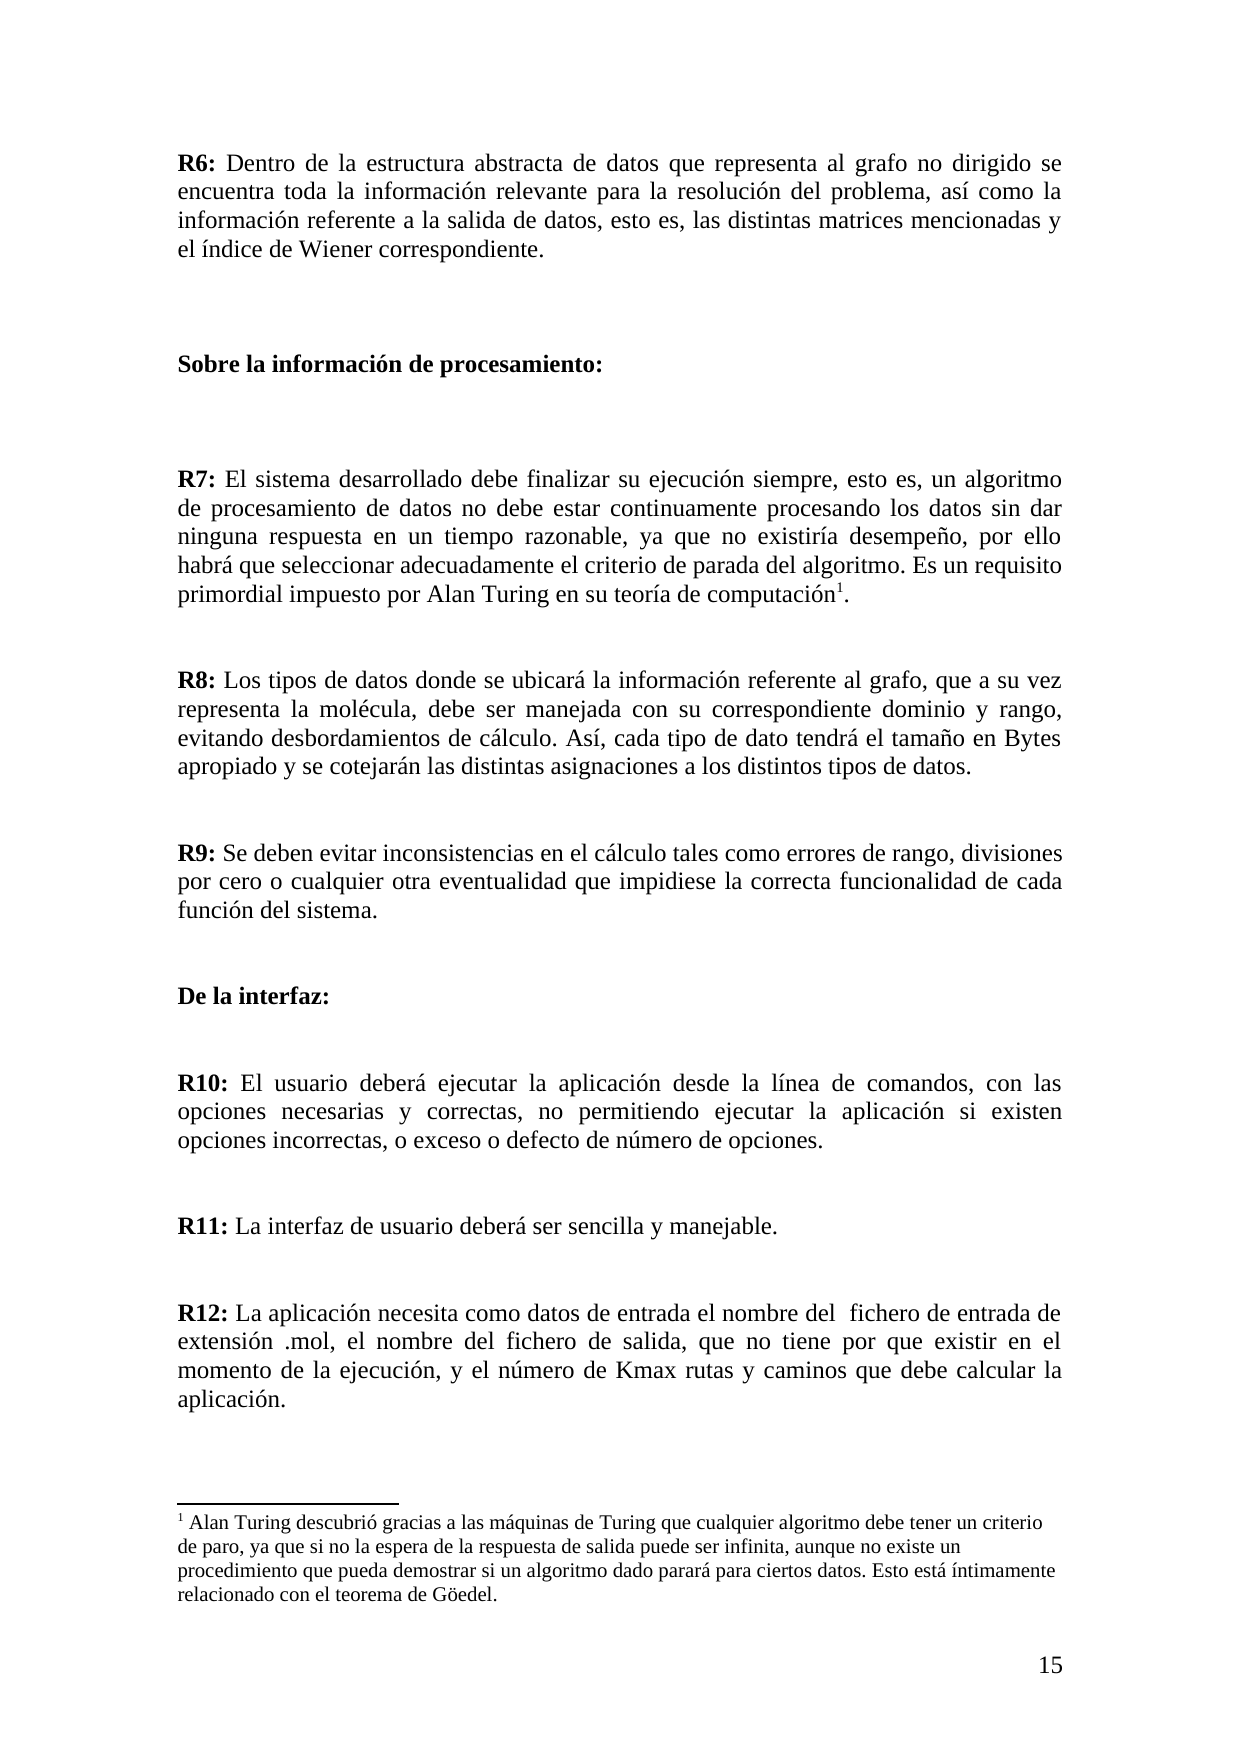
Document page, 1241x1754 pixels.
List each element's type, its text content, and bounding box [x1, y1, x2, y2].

text R9: Se deben evitar inconsistencias en el cálculo tales como errores de rango, divisiones por cero o cualquier otra eventualidad que impidiese la correcta funcionalidad de cada función del sistema. [177, 838, 1063, 924]
text R12: La aplicación necesita como datos de entrada el nombre del fichero de entrada de extensión .mol, el nombre del fichero de salida, que no tiene por que existir en el momento de la ejecución, y el número de Kmax rutas y caminos que debe calcular la aplicación. [177, 1298, 1063, 1413]
text Sobre la información de procesamiento: [177, 349, 1063, 378]
text R6: Dentro de la estructura abstracta de datos que representa al grafo no dirigido se encuentra toda la información relevante para la resolución del problema, así como la información referente a la salida de datos, esto es, las distintas matrices mencionadas y el índice de Wiener correspondiente. [177, 148, 1063, 263]
text R7: El sistema desarrollado debe finalizar su ejecución siempre, esto es, un algoritmo de procesamiento de datos no debe estar continuamente procesando los datos sin dar ninguna respuesta en un tiempo razonable, ya que no existiría desempeño, por ello habrá que seleccionar adecuadamente el criterio de parada del algoritmo. Es un requisito primordial impuesto por Alan Turing en su teoría de computación. [177, 464, 1063, 608]
text R11: La interfaz de usuario deberá ser sencilla y manejable. [177, 1211, 1063, 1240]
text De la interfaz: [177, 981, 1063, 1010]
text R10: El usuario deberá ejecutar la aplicación desde la línea de comandos, con las opciones necesarias y correctas, no permitiendo ejecutar la aplicación si existen opciones incorrectas, o exceso o defecto de número de opciones. [177, 1068, 1063, 1154]
text R8: Los tipos de datos donde se ubicará la información referente al grafo, que a su vez representa la molécula, debe ser manejada con su correspondiente dominio y rango, evitando desbordamientos de cálculo. Así, cada tipo de dato tendrá el tamaño en Bytes apropiado y se cotejarán las distintas asignaciones a los distintos tipos de datos. [177, 665, 1063, 780]
text Alan Turing descubrió gracias a las máquinas de Turing que cualquier algoritmo debe tener un criterio de paro, ya que si no la espera de la respuesta de salida puede ser infinita, aunque no existe un procedimiento que pueda demostrar si un algoritmo dado parará para ciertos datos. Esto está íntimamente relacionado con el teorema de Göedel. [177, 1510, 1063, 1606]
